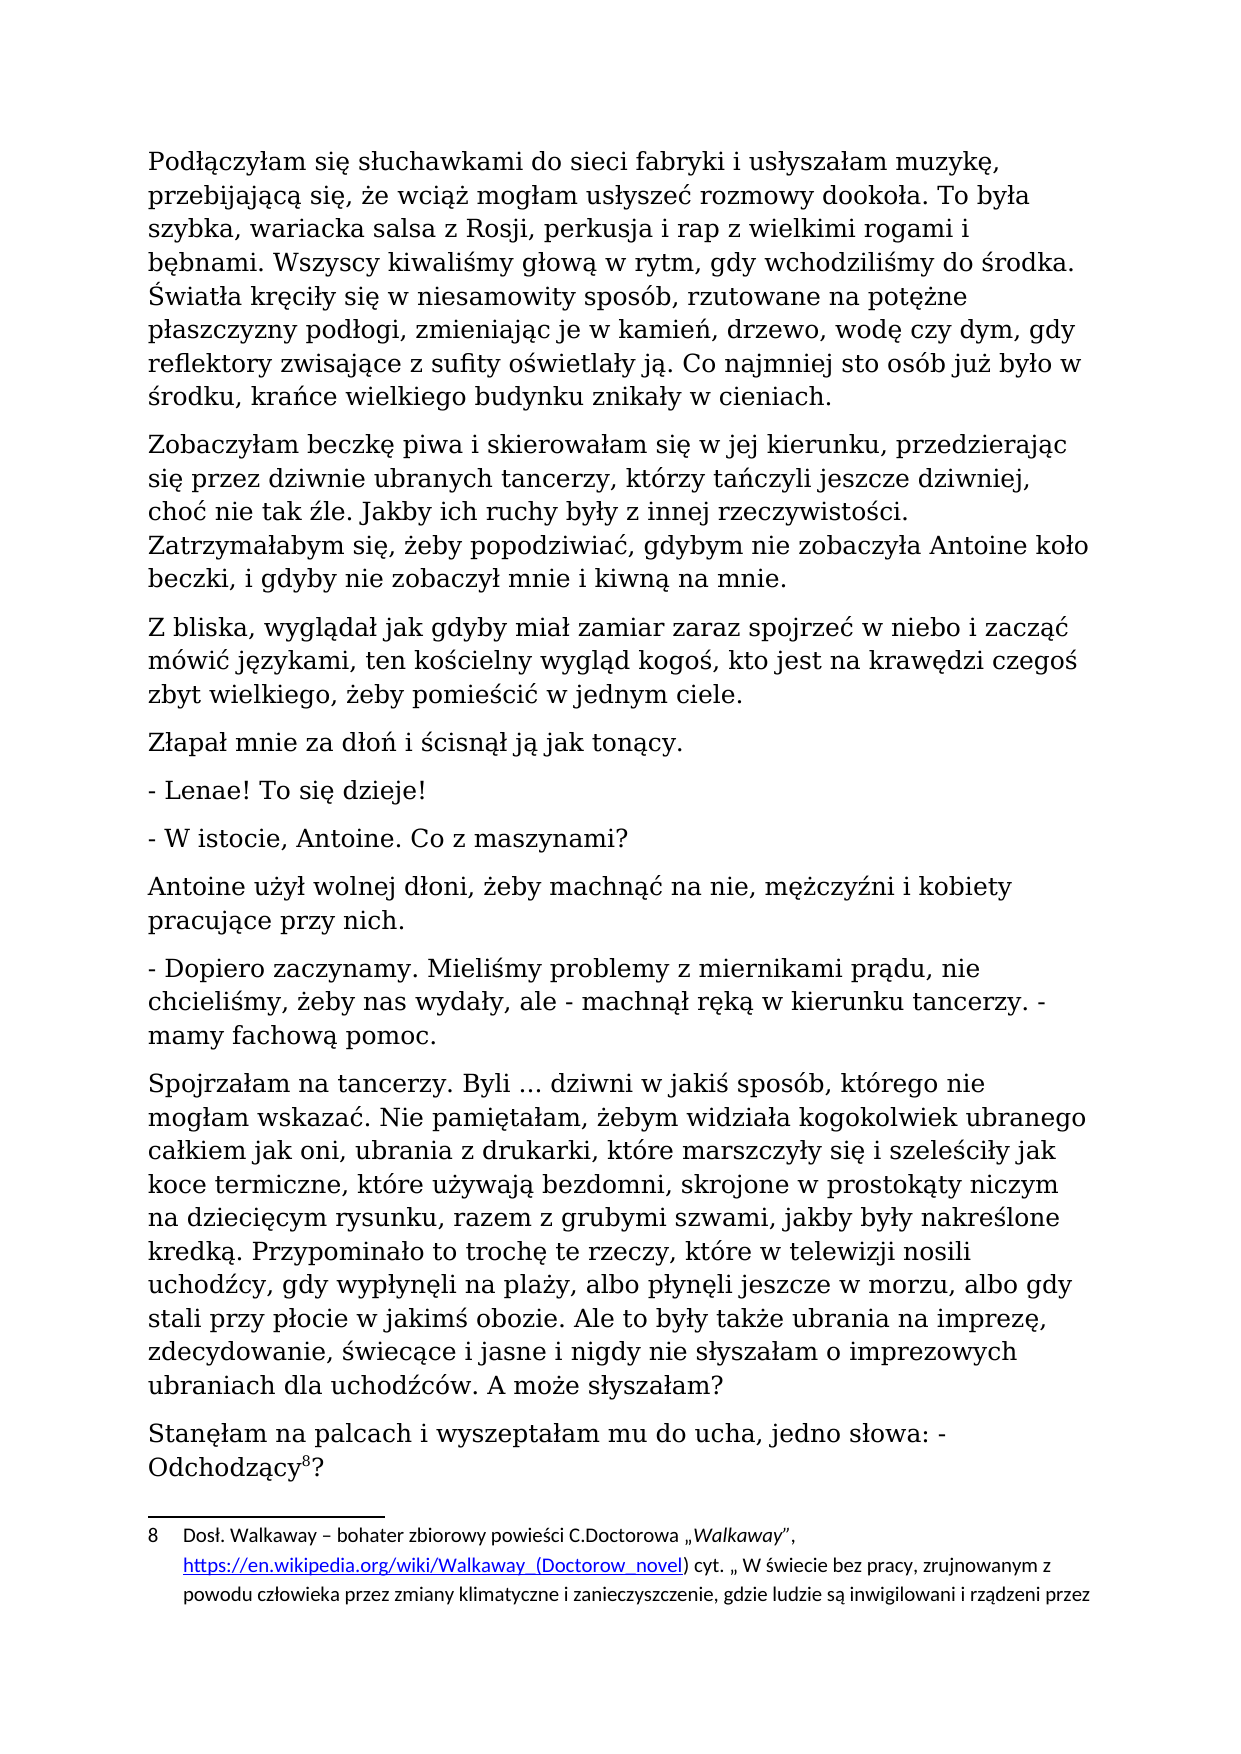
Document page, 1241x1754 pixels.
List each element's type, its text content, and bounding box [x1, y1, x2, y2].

text Złapał mnie za dłoń i ścisnął ją jak tonący. [148, 728, 1093, 757]
text Zobaczyłam beczkę piwa i skierowałam się w jej kierunku, przedzierając się przez dziwnie ubranych tancerzy, którzy tańczyli jeszcze dziwniej, choć nie tak źle. Jakby ich ruchy były z innej rzeczywistości. Zatrzymałabym się, żeby popodziwiać, gdybym nie zobaczyła Antoine koło beczki, i gdyby nie zobaczył mnie i kiwną na mnie. [148, 431, 1093, 594]
text Podłączyłam się słuchawkami do sieci fabryki i usłyszałam muzykę, przebijającą się, że wciąż mogłam usłyszeć rozmowy dookoła. To była szybka, wariacka salsa z Rosji, perkusja i rap z wielkimi rogami i bębnami. Wszyscy kiwaliśmy głową w rytm, gdy wchodziliśmy do środka. Światła kręciły się w niesamowity sposób, rzutowane na potężne płaszczyzny podłogi, zmieniając je w kamień, drzewo, wodę czy dym, gdy reflektory zwisające z sufity oświetlały ją. Co najmniej sto osób już było w środku, krańce wielkiego budynku znikały w cieniach. [148, 148, 1093, 412]
text Antoine użył wolnej dłoni, żeby machnąć na nie, mężczyźni i kobiety pracujące przy nich. [148, 872, 1093, 935]
text Spojrzałam na tancerzy. Byli ... dziwni w jakiś sposób, którego nie mogłam wskazać. Nie pamiętałam, żebym widziała kogokolwiek ubranego całkiem jak oni, ubrania z drukarki, które marszczyły się i szeleściły jak koce termiczne, które używają bezdomni, skrojone w prostokąty niczym na dziecięcym rysunku, razem z grubymi szwami, jakby były nakreślone kredką. Przypominało to trochę te rzeczy, które w telewizji nosili uchodźcy, gdy wypłynęli na plaży, albo płynęli jeszcze w morzu, albo gdy stali przy płocie w jakimś obozie. Ale to były także ubrania na imprezę, zdecydowanie, świecące i jasne i nigdy nie słyszałam o imprezowych ubraniach dla uchodźców. A może słyszałam? [148, 1069, 1093, 1400]
text - Lenae! To się dzieje! [148, 776, 1093, 805]
text Dosł. Walkaway – bohater zbiorowy powieści C.Doctorowa „Walkaway”, https://en.wikipedia.org/wiki/Walkaway_(Doctorow_novel) cyt. „ W świecie bez pracy, zrujnowanym z powodu człowieka przez zmiany klimatyczne i zanieczyszczenie, gdzie ludzie są inwigilowani i rządzeni przez [148, 1523, 1093, 1606]
text Stanęłam na palcach i wyszeptałam mu do ucha, jedno słowa: - Odchodzący? [148, 1419, 1093, 1482]
text - W istocie, Antoine. Co z maszynami? [148, 824, 1093, 853]
text Z bliska, wyglądał jak gdyby miał zamiar zaraz spojrzeć w niebo i zacząć mówić językami, ten kościelny wygląd kogoś, kto jest na krawędzi czegoś zbyt wielkiego, żeby pomieścić w jednym ciele. [148, 613, 1093, 709]
text - Dopiero zaczynamy. Mieliśmy problemy z miernikami prądu, nie chcieliśmy, żeby nas wydały, ale - machnął ręką w kierunku tancerzy. - mamy fachową pomoc. [148, 954, 1093, 1050]
